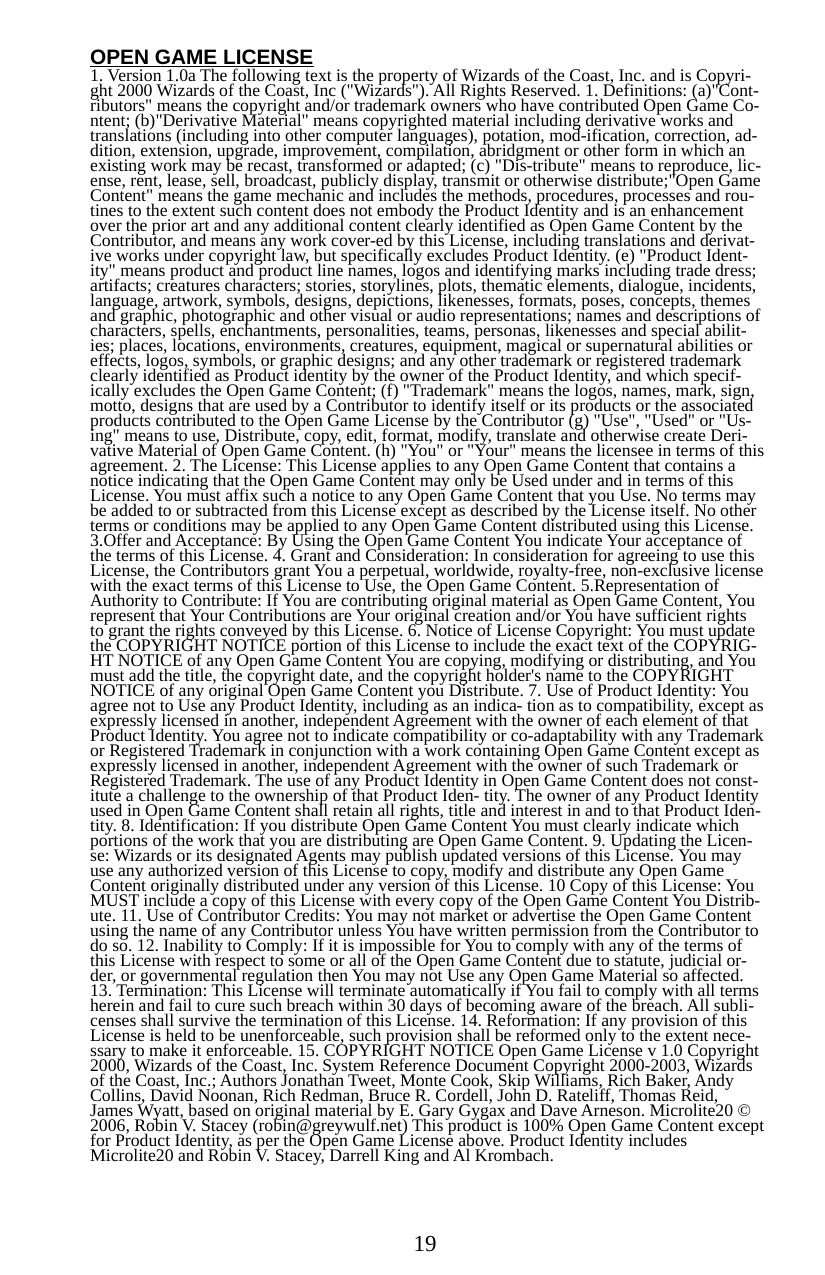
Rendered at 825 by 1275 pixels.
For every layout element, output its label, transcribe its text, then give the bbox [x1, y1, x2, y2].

list 1. Version 1.0a The following text is the property of Wizards of the Coast, Inc. and is Copyri-ght 2000 Wizards of the Coast, Inc ("Wizards"). All Rights Reserved. 1. Definitions: (a)"Cont-ributors" means the copyright and/or trademark owners who have contributed Open Game Co-ntent; (b)"Derivative Material" means copyrighted material including derivative works and translations (including into other computer languages), potation, mod-ification, correction, ad-dition, extension, upgrade, improvement, compilation, abridgment or other form in which an existing work may be recast, transformed or adapted; (c) "Dis-tribute" means to reproduce, lic-ense, rent, lease, sell, broadcast, publicly display, transmit or otherwise distribute;"Open Game Content" means the game mechanic and includes the methods, procedures, processes and rou-tines to the extent such content does not embody the Product Identity and is an enhancement over the prior art and any additional content clearly identified as Open Game Content by the Contributor, and means any work cover-ed by this License, including translations and derivat-ive works under copyright law, but specifically excludes Product Identity. (e) "Product Ident-ity" means product and product line names, logos and identifying marks including trade dress; artifacts; creatures characters; stories, storylines, plots, thematic elements, dialogue, incidents, language, artwork, symbols, designs, depictions, likenesses, formats, poses, concepts, themes and graphic, photographic and other visual or audio representations; names and descriptions of characters, spells, enchantments, personalities, teams, personas, likenesses and special abilit-ies; places, locations, environments, creatures, equipment, magical or supernatural abilities or effects, logos, symbols, or graphic designs; and any other trademark or registered trademark clearly identified as Product identity by the owner of the Product Identity, and which specif-ically excludes the Open Game Content; (f) "Trademark" means the logos, names, mark, sign, motto, designs that are used by a Contributor to identify itself or its products or the associated products contributed to the Open Game License by the Contributor (g) "Use", "Used" or "Us-ing" means to use, Distribute, copy, edit, format, modify, translate and otherwise create Deri-vative Material of Open Game Content. (h) "You" or "Your" means the licensee in terms of this agreement. 2. The License: This License applies to any Open Game Content that contains a notice indicating that the Open Game Content may only be Used under and in terms of this License. You must affix such a notice to any Open Game Content that you Use. No terms may be added to or subtracted from this License except as described by the License itself. No other terms or conditions may be applied to any Open Game Content distributed using this License. 3.Offer and Acceptance: By Using the Open Game Content You indicate Your acceptance of the terms of this License. 4. Grant and Consideration: In consideration for agreeing to use this License, the Contributors grant You a perpetual, worldwide, royalty-free, non-exclusive license with the exact terms of this License to Use, the Open Game Content. 5.Representation of Authority to Contribute: If You are contributing original material as Open Game Content, You represent that Your Contributions are Your original creation and/or You have sufficient rights to grant the rights conveyed by this License. 6. Notice of License Copyright: You must update the COPYRIGHT NOTICE portion of this License to include the exact text of the COPYRIG-HT NOTICE of any Open Game Content You are copying, modifying or distributing, and You must add the title, the copyright date, and the copyright holder's name to the COPYRIGHT NOTICE of any original Open Game Content you Distribute. 7. Use of Product Identity: You agree not to Use any Product Identity, including as an indica- tion as to compatibility, except as expressly licensed in another, independent Agreement with the owner of each element of that Product Identity. You agree not to indicate compatibility or co-adaptability with any Trademark or Registered Trademark in conjunction with a work containing Open Game Content except as expressly licensed in another, independent Agreement with the owner of such Trademark or Registered Trademark. The use of any Product Identity in Open Game Content does not const-itute a challenge to the ownership of that Product Iden- tity. The owner of any Product Identity used in Open Game Content shall retain all rights, title and interest in and to that Product Iden-tity. 8. Identification: If you distribute Open Game Content You must clearly indicate which portions of the work that you are distributing are Open Game Content. 9. Updating the Licen-se: Wizards or its designated Agents may publish updated versions of this License. You may use any authorized version of this License to copy, modify and distribute any Open Game Content originally distributed under any version of this License. 10 Copy of this License: You MUST include a copy of this License with every copy of the Open Game Content You Distrib-ute. 11. Use of Contributor Credits: You may not market or advertise the Open Game Content using the name of any Contributor unless You have written permission from the Contributor to do so. 12. Inability to Comply: If it is impossible for You to comply with any of the terms of this License with respect to some or all of the Open Game Content due to statute, judicial or-der, or governmental regulation then You may not Use any Open Game Material so affected. 13. Termination: This License will terminate automatically if You fail to comply with all terms herein and fail to cure such breach within 30 days of becoming aware of the breach. All subli- censes shall survive the termination of this License. 14. Reformation: If any provision of this License is held to be unenforceable, such provision shall be reformed only to the extent nece-ssary to make it enforceable. 15. COPYRIGHT NOTICE Open Game License v 1.0 Copyright 2000, Wizards of the Coast, Inc. System Reference Document Copyright 2000-2003, Wizards of the Coast, Inc.; Authors Jonathan Tweet, Monte Cook, Skip Williams, Rich Baker, Andy Collins, David Noonan, Rich Redman, Bruce R. Cordell, John D. Rateliff, Thomas Reid, James Wyatt, based on original material by E. Gary Gygax and Dave Arneson. Microlite20 © 2006, Robin V. Stacey (robin@greywulf.net) This product is 100% Open Game Content except for Product Identity, as per the Open Game License above. Product Identity includes Microlite20 and Robin V. Stacey, Darrell King and Al Krombach. [90, 69, 765, 1179]
subtitle OPEN GAME LICENSE [90, 45, 765, 69]
